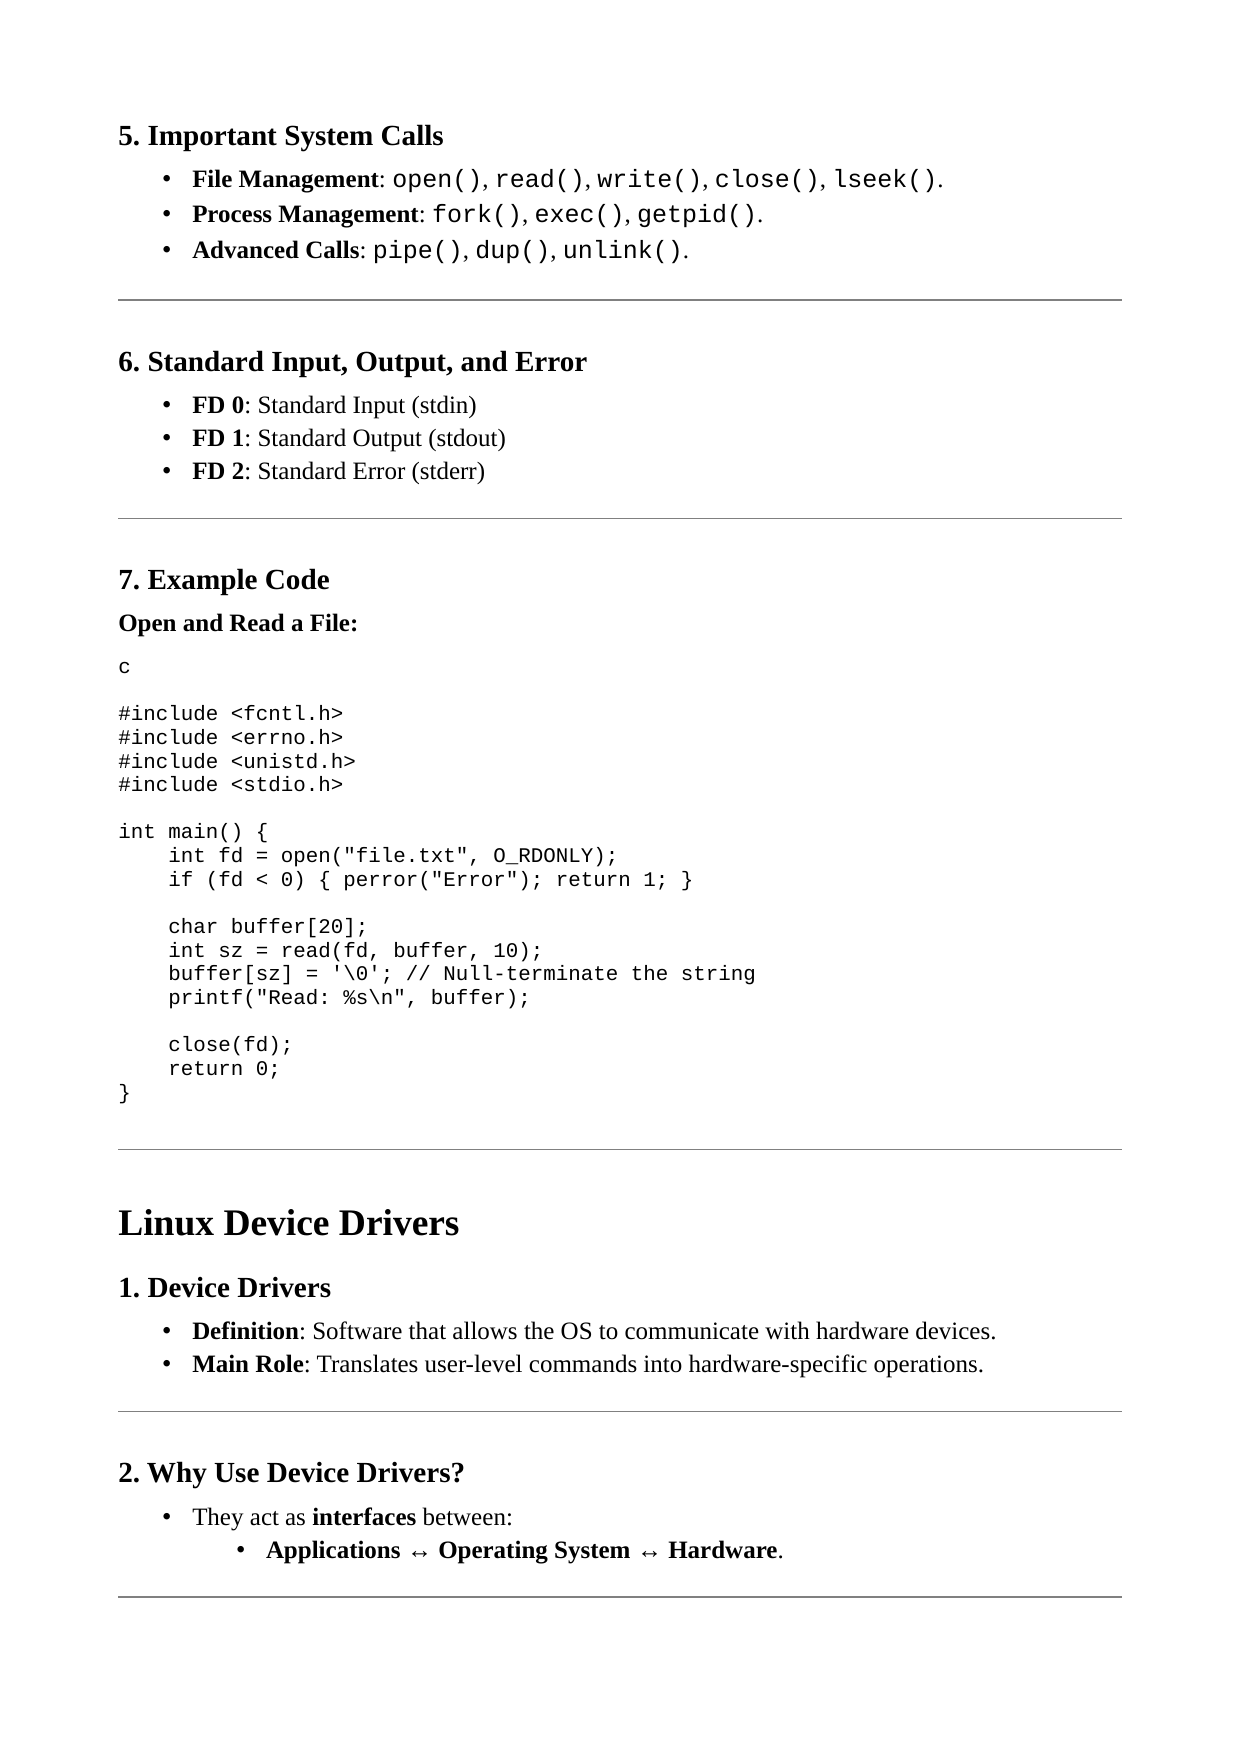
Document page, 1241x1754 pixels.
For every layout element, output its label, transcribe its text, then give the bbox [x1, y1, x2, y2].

text return 0; [118, 1058, 1122, 1082]
subtitle 5. Important System Calls [118, 118, 1122, 152]
text Open and Read a File: [118, 608, 1122, 637]
text #include <fcntl.h> [118, 703, 1122, 727]
list FD 2: Standard Error (stderr) [162, 456, 1122, 485]
subtitle 6. Standard Input, Output, and Error [118, 344, 1122, 377]
list Definition: Software that allows the OS to communicate with hardware devices. [162, 1316, 1122, 1345]
list Applications ↔ Operating System ↔ Hardware. [236, 1535, 1122, 1563]
list Main Role: Translates user-level commands into hardware-specific operations. [162, 1349, 1122, 1378]
text #include <errno.h> [118, 727, 1122, 751]
text int fd = open("file.txt", O_RDONLY); [118, 845, 1122, 869]
text int main() { [118, 822, 1122, 845]
subtitle 2. Why Use Device Drivers? [118, 1456, 1122, 1489]
text #include <unistd.h> [118, 751, 1122, 774]
list File Management: open(), read(), write(), close(), lseek(). [162, 164, 1122, 195]
text if (fd < 0) { perror("Error"); return 1; } [118, 869, 1122, 892]
list FD 1: Standard Output (stdout) [162, 423, 1122, 452]
text #include <stdio.h> [118, 774, 1122, 798]
subtitle 7. Example Code [118, 562, 1122, 596]
text } [118, 1082, 1122, 1105]
list They act as interfaces between: [162, 1502, 1122, 1530]
text c [118, 656, 1122, 680]
list FD 0: Standard Input (stdin) [162, 390, 1122, 419]
text printf("Read: %s\n", buffer); [118, 987, 1122, 1011]
list Process Management: fork(), exec(), getpid(). [162, 199, 1122, 230]
list Advanced Calls: pipe(), dup(), unlink(). [162, 235, 1122, 266]
text char buffer[20]; [118, 916, 1122, 940]
text buffer[sz] = '\0'; // Null-terminate the string [118, 963, 1122, 987]
subtitle Linux Device Drivers [118, 1200, 1122, 1243]
text int sz = read(fd, buffer, 10); [118, 940, 1122, 963]
subtitle 1. Device Drivers [118, 1270, 1122, 1304]
text close(fd); [118, 1034, 1122, 1058]
